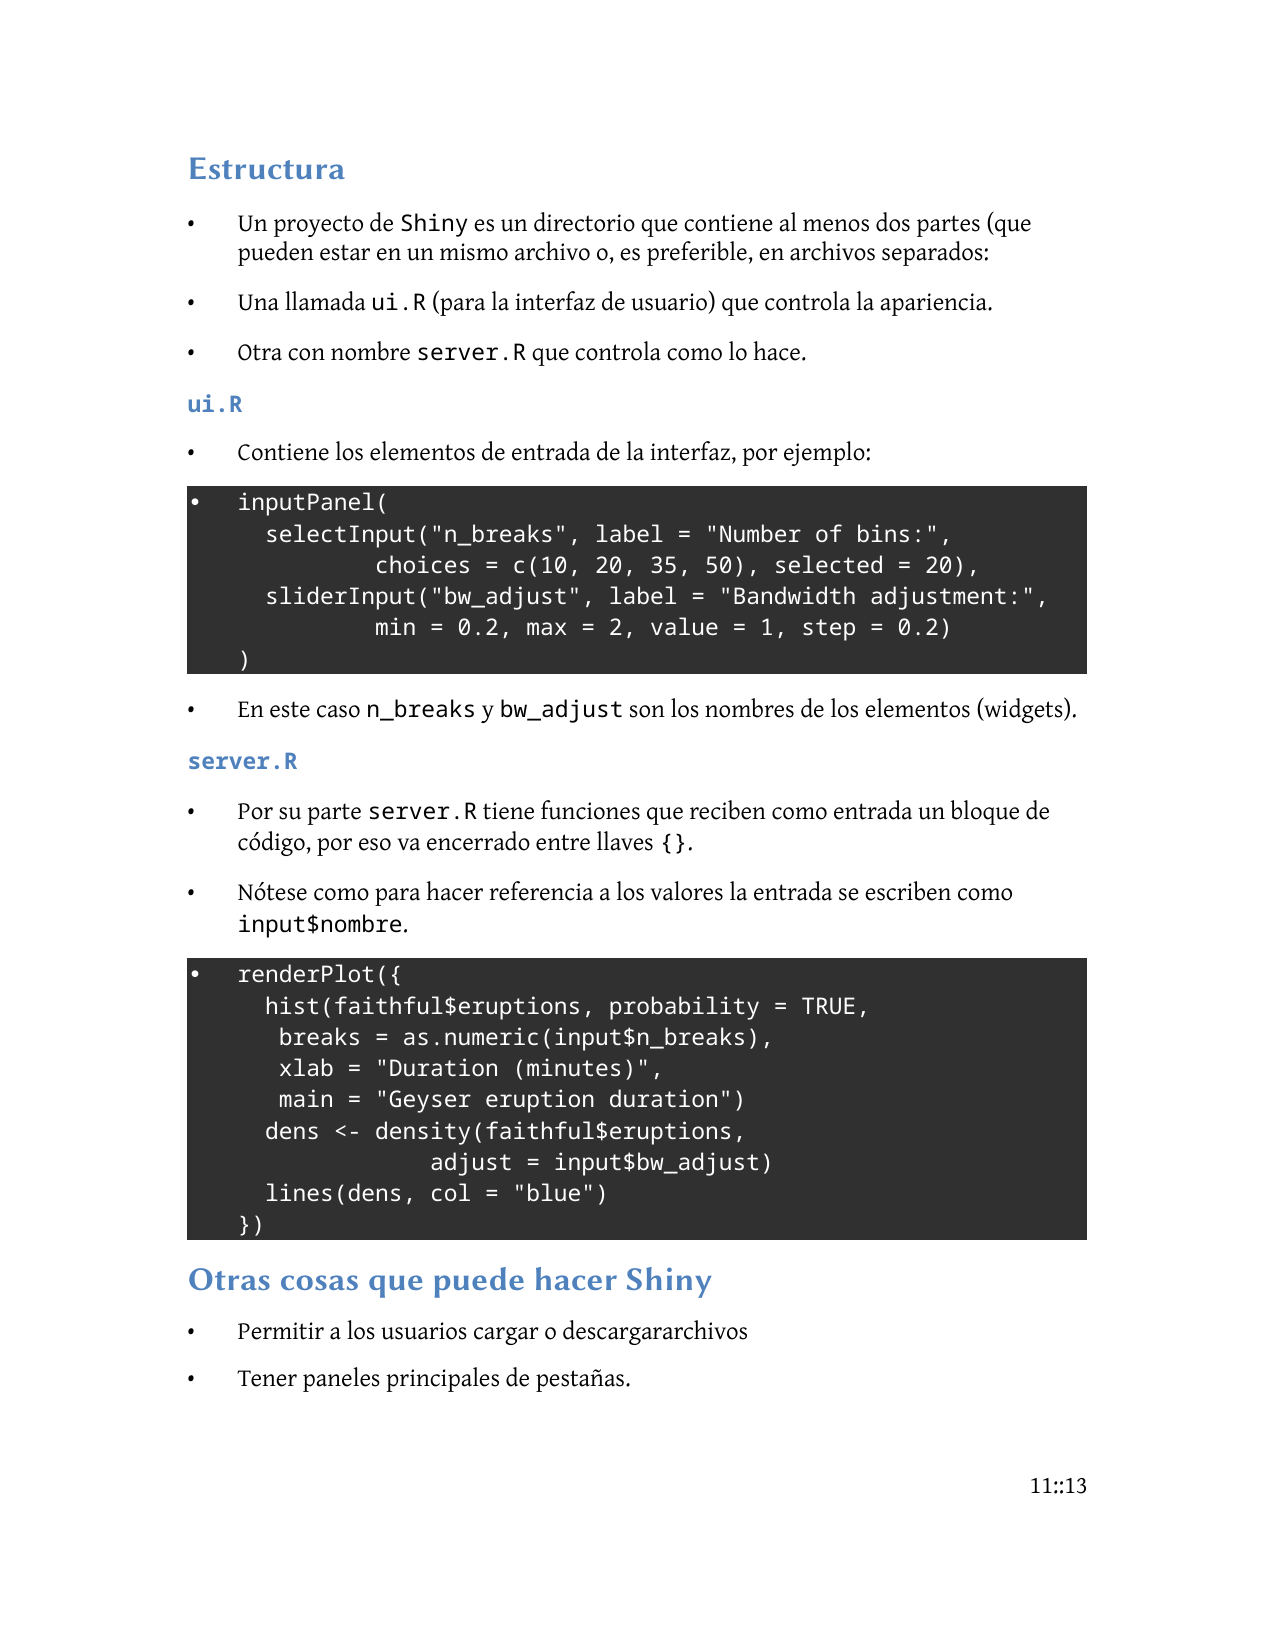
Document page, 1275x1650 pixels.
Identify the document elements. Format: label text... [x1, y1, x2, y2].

list Permitir a los usuarios cargar o descargararchivos [187, 1317, 1087, 1346]
list Nótese como para hacer referencia a los valores la entrada se escriben como input$nombre. [187, 876, 1087, 939]
list Otra con nombre server.R que controla como lo hace. [187, 336, 1087, 367]
list Tener paneles principales de pestañas. [187, 1365, 1087, 1394]
subtitle Otras cosas que puede hacer Shiny [187, 1261, 1087, 1298]
list Una llamada ui.R (para la interfaz de usuario) que controla la apariencia. [187, 286, 1087, 317]
subtitle server.R [187, 745, 1087, 776]
list En este caso n_breaks y bw_adjust son los nombres de los elementos (widgets). [187, 693, 1087, 724]
list Un proyecto de Shiny es un directorio que contiene al menos dos partes (que pueden estar en un mismo archivo o, es preferible, en archivos separados: [187, 207, 1087, 267]
list Por su parte server.R tiene funciones que reciben como entrada un bloque de código, por eso va encerrado entre llaves {}. [187, 795, 1087, 857]
subtitle Estructura [187, 150, 1087, 188]
list inputPanel( selectInput("n_breaks", label = "Number of bins:", choices = c(10, 20, 35, 50), selected = 20), sliderInput("bw_adjust", label = "Bandwidth adjustment:", min = 0.2, max = 2, value = 1, step = 0.2) ) [187, 486, 1087, 674]
list renderPlot({ hist(faithful$eruptions, probability = TRUE, breaks = as.numeric(input$n_breaks), xlab = "Duration (minutes)", main = "Geyser eruption duration") dens <- density(faithful$eruptions, adjust = input$bw_adjust) lines(dens, col = "blue") }) [187, 958, 1087, 1240]
subtitle ui.R [187, 388, 1087, 419]
list Contiene los elementos de entrada de la interfaz, por ejemplo: [187, 438, 1087, 467]
